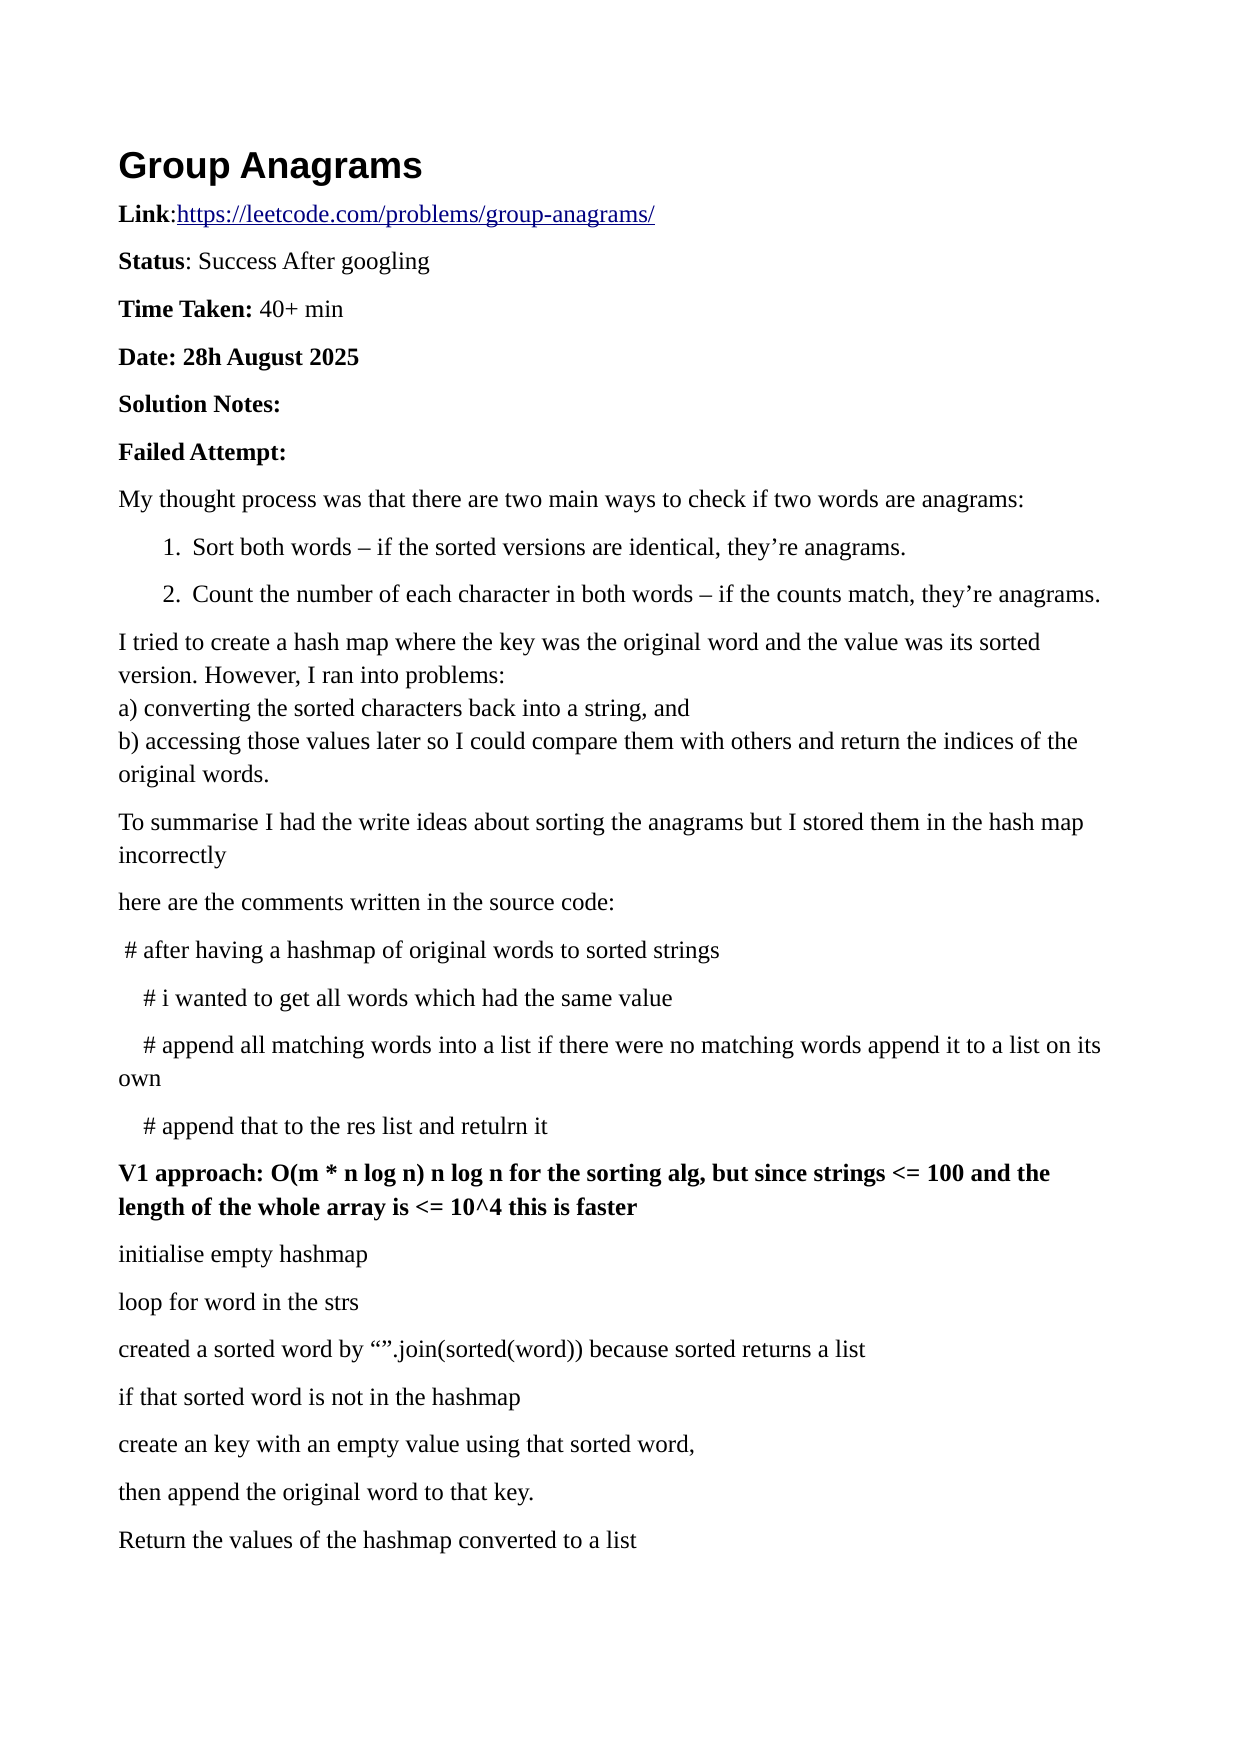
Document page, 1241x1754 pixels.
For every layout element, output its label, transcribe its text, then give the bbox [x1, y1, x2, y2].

subtitle Group Anagrams [118, 143, 1122, 186]
text V1 approach: O(m * n log n) n log n for the sorting alg, but since strings <= 100 and the length of the whole array is <= 10^4 this is faster [118, 1158, 1122, 1220]
text # append all matching words into a list if there were no matching words append it to a list on its own [118, 1030, 1122, 1092]
text Date: 28h August 2025 [118, 342, 1122, 370]
list Count the number of each character in both words – if the counts match, they’re anagrams. [162, 579, 1122, 608]
text Failed Attempt: [118, 437, 1122, 466]
text Return the values of the hashmap converted to a list [118, 1525, 1122, 1553]
text # i wanted to get all words which had the same value [118, 983, 1122, 1011]
list Sort both words – if the sorted versions are identical, they’re anagrams. [162, 532, 1122, 561]
text loop for word in the strs [118, 1287, 1122, 1316]
text initialise empty hashmap [118, 1239, 1122, 1268]
text My thought process was that there are two main ways to check if two words are anagrams: [118, 484, 1122, 513]
text Time Taken: 40+ min [118, 294, 1122, 323]
text here are the comments written in the source code: [118, 887, 1122, 916]
text Solution Notes: [118, 389, 1122, 418]
text Link:https://leetcode.com/problems/group-anagrams/ [118, 199, 1122, 227]
text # append that to the res list and retulrn it [118, 1111, 1122, 1140]
text if that sorted word is not in the hashmap [118, 1382, 1122, 1411]
text To summarise I had the write ideas about sorting the anagrams but I stored them in the hash map incorrectly [118, 807, 1122, 869]
text I tried to create a hash map where the key was the original word and the value was its sorted version. However, I ran into problems: a) converting the sorted characters back into a string, and b) accessing those values later so I could compare them with others and return the indices of the original words. [118, 627, 1122, 788]
text Status: Success After googling [118, 246, 1122, 275]
text # after having a hashmap of original words to sorted strings [118, 935, 1122, 964]
text then append the original word to that key. [118, 1477, 1122, 1506]
text created a sorted word by “”.join(sorted(word)) because sorted returns a list [118, 1334, 1122, 1363]
text create an key with an empty value using that sorted word, [118, 1429, 1122, 1458]
